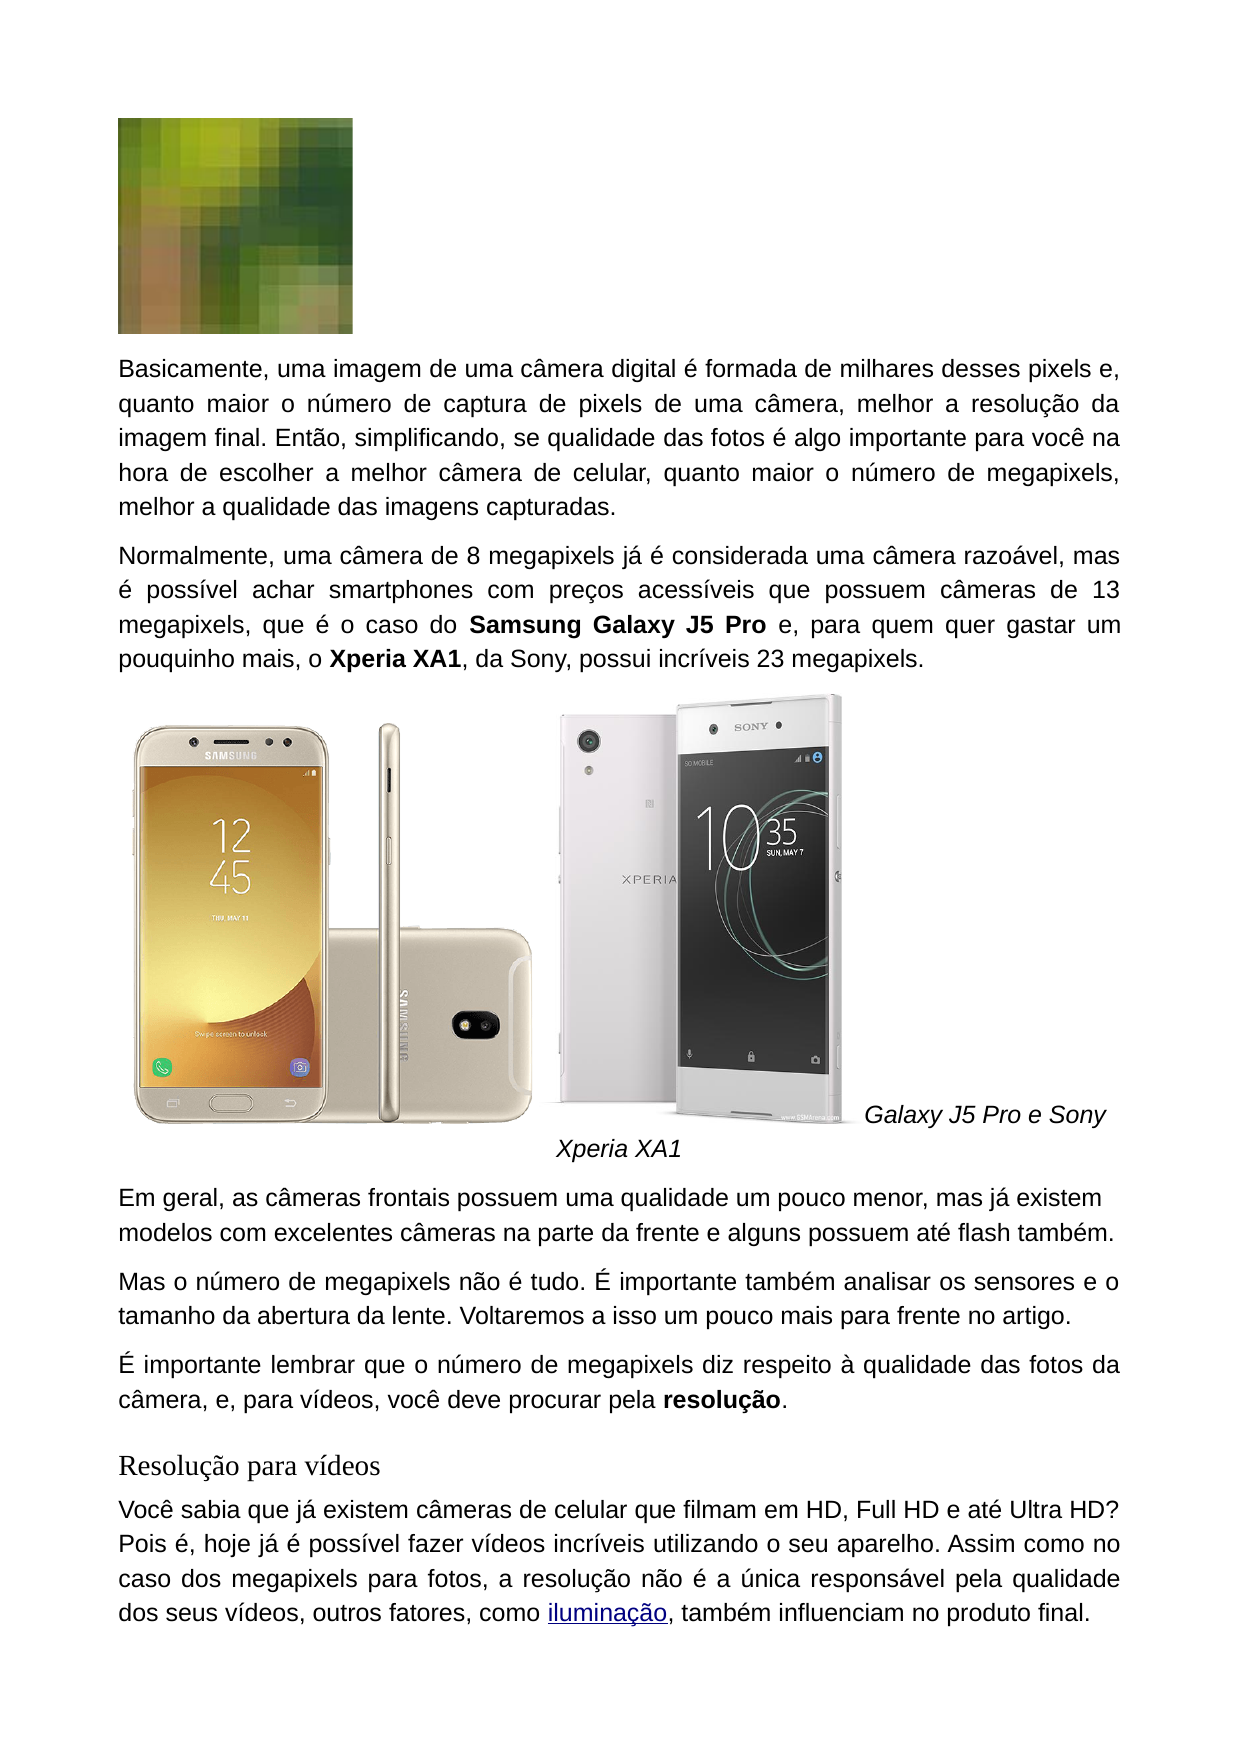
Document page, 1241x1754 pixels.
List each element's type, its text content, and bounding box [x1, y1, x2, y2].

picture [539, 693, 864, 1124]
picture [118, 118, 353, 334]
text Basicamente, uma imagem de uma câmera digital é formada de milhares desses pixels e, quanto maior o número de captura de pixels de uma câmera, melhor a resolução da imagem final. Então, simplificando, se qualidade das fotos é algo importante para você na hora de escolher a melhor câmera de celular, quanto maior o número de megapixels, melhor a qualidade das imagens capturadas. [118, 354, 1122, 521]
text Você sabia que já existem câmeras de celular que filmam em HD, Full HD e até Ultra HD? Pois é, hoje já é possível fazer vídeos incríveis utilizando o seu aparelho. Assim como no caso dos megapixels para fotos, a resolução não é a única responsável pela qualidade dos seus vídeos, outros fatores, como iluminação, também influenciam no produto final. [118, 1494, 1122, 1627]
text Mas o número de megapixels não é tudo. É importante também analisar os sensores e o tamanho da abertura da lente. Voltaremos a isso um pouco mais para frente no artigo. [118, 1267, 1122, 1330]
picture [132, 723, 533, 1124]
text Normalmente, uma câmera de 8 megapixels já é considerada uma câmera razoável, mas é possível achar smartphones com preços acessíveis que possuem câmeras de 13 megapixels, que é o caso do Samsung Galaxy J5 Pro e, para quem quer gastar um pouquinho mais, o Xperia XA1, da Sony, possui incríveis 23 megapixels. [118, 541, 1122, 673]
subtitle Resolução para vídeos [118, 1448, 1122, 1482]
text É importante lembrar que o número de megapixels diz respeito à qualidade das fotos da câmera, e, para vídeos, você deve procurar pela resolução. [118, 1350, 1122, 1414]
text Galaxy J5 Pro e Sony Xperia XA1 [118, 693, 1122, 1163]
text Em geral, as câmeras frontais possuem uma qualidade um pouco menor, mas já existem modelos com excelentes câmeras na parte da frente e alguns possuem até flash também. [118, 1183, 1122, 1247]
